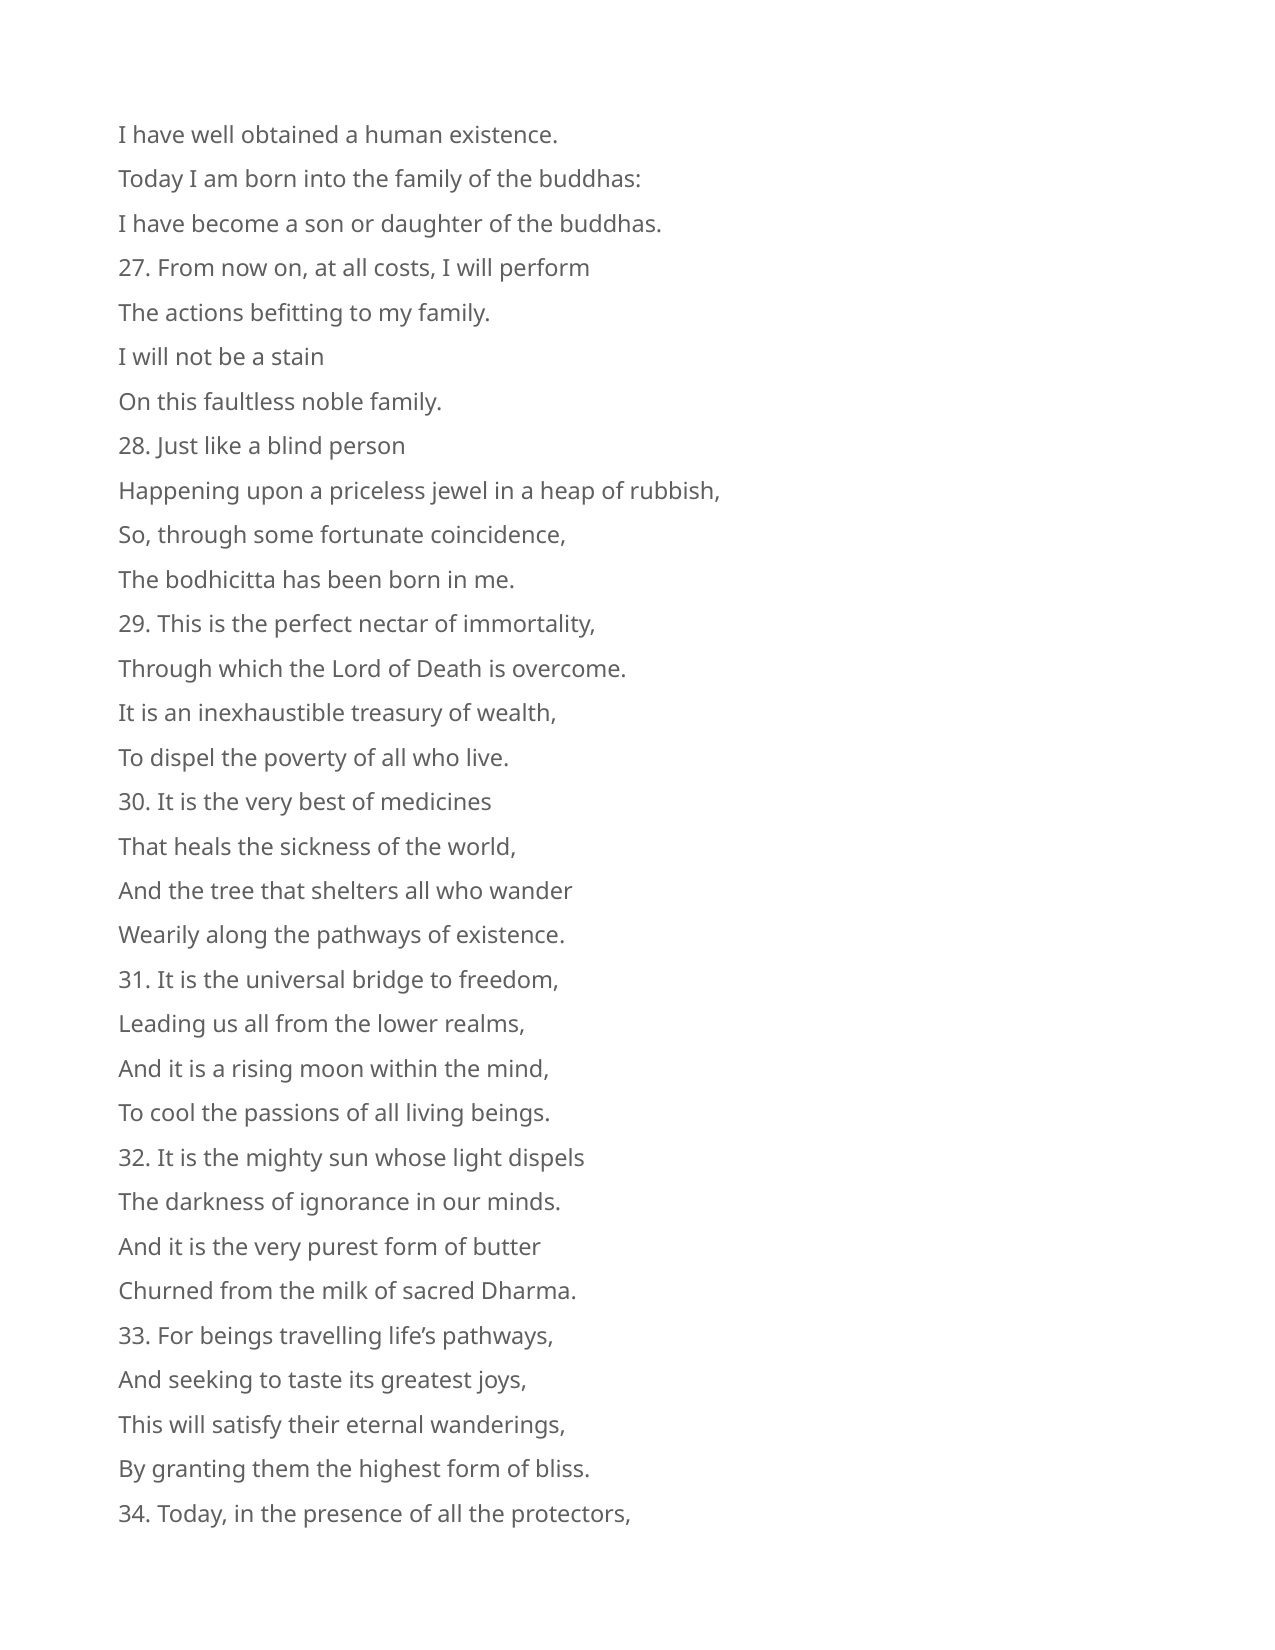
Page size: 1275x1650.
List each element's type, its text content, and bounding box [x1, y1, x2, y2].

text I have well obtained a human existence. [118, 118, 1157, 150]
text On this faultless noble family. [118, 385, 1157, 417]
text It is an inexhaustible treasury of wealth, [118, 696, 1157, 728]
text I will not be a stain [118, 341, 1157, 372]
text To dispel the poverty of all who live. [118, 741, 1157, 773]
text The darkness of ignorance in our minds. [118, 1186, 1157, 1218]
text 34. Today, in the presence of all the protectors, [118, 1497, 1157, 1529]
text Churned from the milk of sacred Dharma. [118, 1274, 1157, 1307]
text Today I am born into the family of the buddhas: [118, 163, 1157, 194]
text So, through some fortunate coincidence, [118, 518, 1157, 550]
text And it is the very purest form of butter [118, 1230, 1157, 1262]
text 28. Just like a blind person [118, 429, 1157, 461]
text Through which the Lord of Death is overcome. [118, 652, 1157, 684]
text 31. It is the universal bridge to freedom, [118, 963, 1157, 995]
text 30. It is the very best of medicines [118, 785, 1157, 817]
text The bodhicitta has been born in me. [118, 563, 1157, 595]
text 32. It is the mighty sun whose light dispels [118, 1141, 1157, 1173]
text 33. For beings travelling life’s pathways, [118, 1319, 1157, 1351]
text And the tree that shelters all who wander [118, 874, 1157, 906]
text To cool the passions of all living beings. [118, 1097, 1157, 1129]
text I have become a son or daughter of the buddhas. [118, 207, 1157, 239]
text And it is a rising moon within the mind, [118, 1052, 1157, 1084]
text By granting them the highest form of bliss. [118, 1452, 1157, 1484]
text Wearily along the pathways of existence. [118, 919, 1157, 951]
text Happening upon a priceless jewel in a heap of rubbish, [118, 474, 1157, 506]
text The actions befitting to my family. [118, 296, 1157, 328]
text 29. This is the perfect nectar of immortality, [118, 607, 1157, 639]
text That heals the sickness of the world, [118, 830, 1157, 862]
text Leading us all from the lower realms, [118, 1008, 1157, 1040]
text And seeking to taste its greatest joys, [118, 1363, 1157, 1396]
text This will satisfy their eternal wanderings, [118, 1408, 1157, 1440]
text 27. From now on, at all costs, I will perform [118, 252, 1157, 283]
